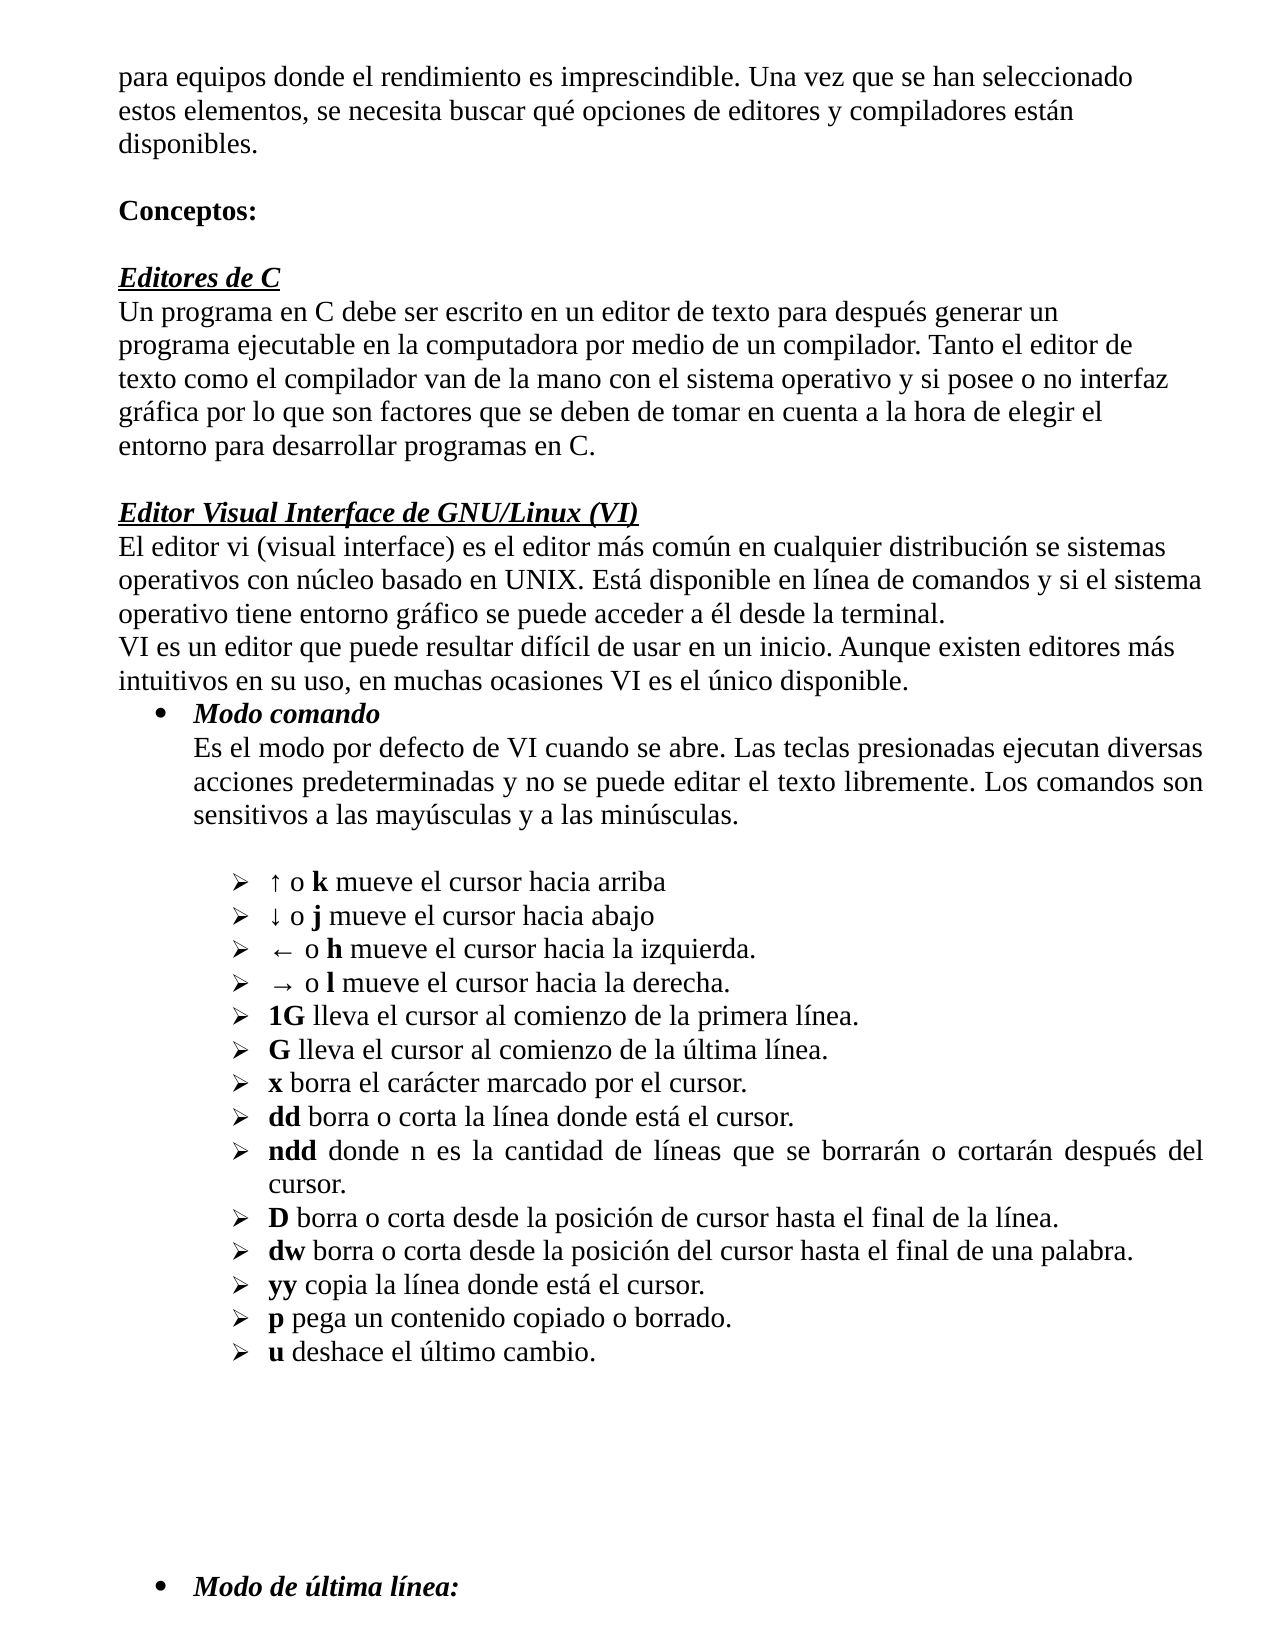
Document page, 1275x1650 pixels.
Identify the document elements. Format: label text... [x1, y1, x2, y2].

text texto como el compilador van de la mano con el sistema operativo y si posee o no interfaz [118, 361, 1205, 394]
list ↓ o j mueve el cursor hacia abajo [231, 898, 1205, 931]
text estos elementos, se necesita buscar qué opciones de editores y compiladores están [118, 93, 1205, 126]
list G lleva el cursor al comienzo de la última línea. [231, 1032, 1205, 1066]
list D borra o corta desde la posición de cursor hasta el final de la línea. [231, 1200, 1205, 1233]
text para equipos donde el rendimiento es imprescindible. Una vez que se han seleccionado [118, 59, 1205, 93]
list dw borra o corta desde la posición del cursor hasta el final de una palabra. [231, 1233, 1205, 1267]
text Un programa en C debe ser escrito en un editor de texto para después generar un [118, 294, 1205, 327]
list → o l mueve el cursor hacia la derecha. [231, 965, 1205, 998]
text VI es un editor que puede resultar difícil de usar en un inicio. Aunque existen editores más [118, 629, 1205, 663]
text operativos con núcleo basado en UNIX. Está disponible en línea de comandos y si el sistema [118, 562, 1205, 596]
text Editores de C [118, 260, 1205, 294]
text gráfica por lo que son factores que se deben de tomar en cuenta a la hora de elegir el [118, 394, 1205, 428]
list Modo comando [156, 696, 1205, 730]
text Es el modo por defecto de VI cuando se abre. Las teclas presionadas ejecutan diversas acciones predeterminadas y no se puede editar el texto libremente. Los comandos son sensitivos a las mayúsculas y a las minúsculas. [193, 730, 1205, 831]
list Modo de última línea: [156, 1569, 1205, 1602]
text disponibles. [118, 126, 1205, 160]
list ↑ o k mueve el cursor hacia arriba [231, 864, 1205, 898]
list x borra el carácter marcado por el cursor. [231, 1066, 1205, 1099]
text operativo tiene entorno gráfico se puede acceder a él desde la terminal. [118, 596, 1205, 629]
list dd borra o corta la línea donde está el cursor. [231, 1099, 1205, 1133]
text Editor Visual Interface de GNU/Linux (VI) [118, 495, 1205, 529]
text programa ejecutable en la computadora por medio de un compilador. Tanto el editor de [118, 327, 1205, 361]
list ndd donde n es la cantidad de líneas que se borrarán o cortarán después del cursor. [231, 1133, 1205, 1200]
text El editor vi (visual interface) es el editor más común en cualquier distribución se sistemas [118, 529, 1205, 562]
list ← o h mueve el cursor hacia la izquierda. [231, 931, 1205, 965]
text intuitivos en su uso, en muchas ocasiones VI es el único disponible. [118, 663, 1205, 696]
list 1G lleva el cursor al comienzo de la primera línea. [231, 998, 1205, 1032]
text Conceptos: [118, 193, 1205, 227]
list p pega un contenido copiado o borrado. [231, 1300, 1205, 1334]
list yy copia la línea donde está el cursor. [231, 1267, 1205, 1300]
text entorno para desarrollar programas en C. [118, 428, 1205, 462]
list u deshace el último cambio. [231, 1334, 1205, 1367]
